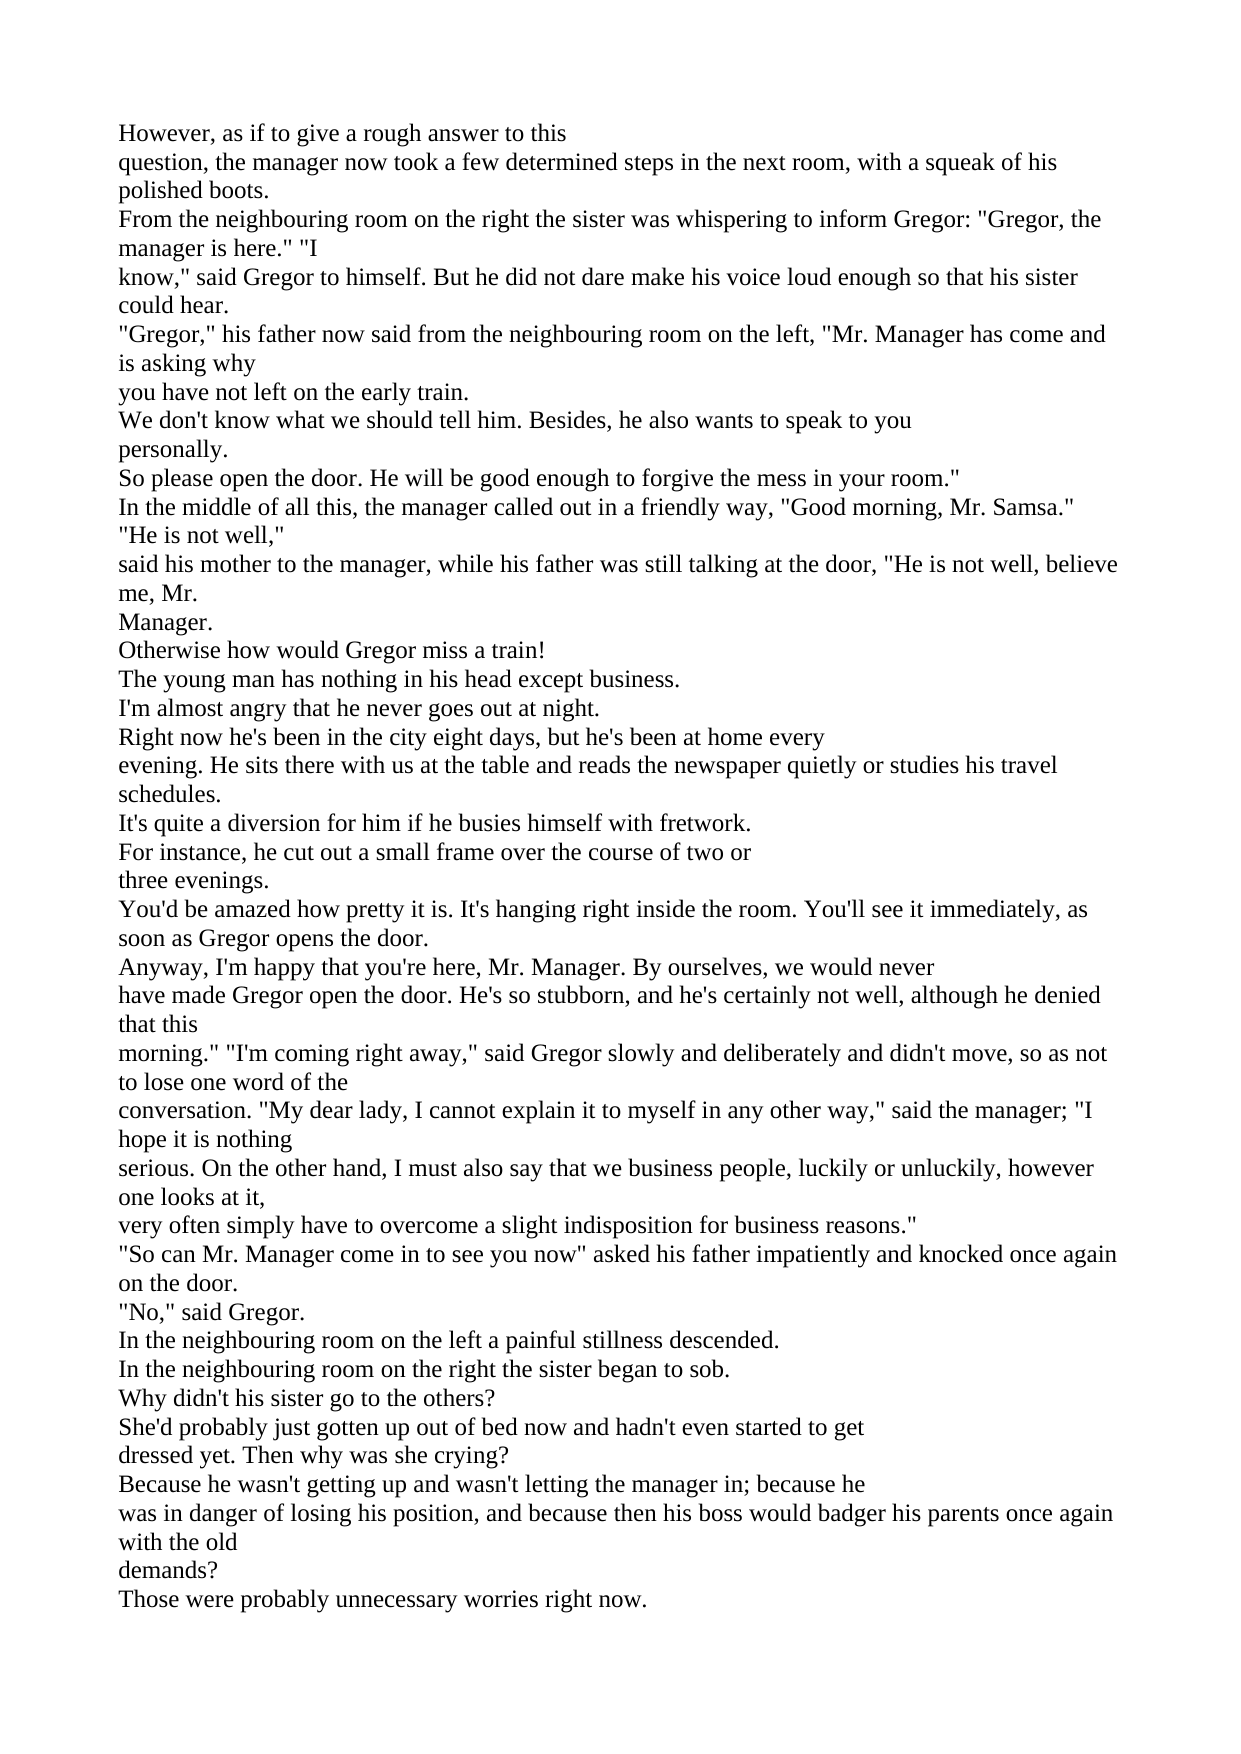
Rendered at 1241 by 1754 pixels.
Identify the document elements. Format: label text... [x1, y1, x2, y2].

text So please open the door. He will be good enough to forgive the mess in your room." [118, 463, 1122, 492]
text "Gregor," his father now said from the neighbouring room on the left, "Mr. Manager has come and is asking why [118, 319, 1122, 377]
text In the neighbouring room on the right the sister began to sob. [118, 1354, 1122, 1383]
text Those were probably unnecessary worries right now. [118, 1584, 1122, 1613]
text For instance, he cut out a small frame over the course of two or [118, 837, 1122, 866]
text soon as Gregor opens the door. [118, 923, 1122, 952]
text you have not left on the early train. [118, 377, 1122, 406]
text It's quite a diversion for him if he busies himself with fretwork. [118, 808, 1122, 837]
text Otherwise how would Gregor miss a train! [118, 636, 1122, 664]
text dressed yet. Then why was she crying? [118, 1441, 1122, 1469]
text demands? [118, 1556, 1122, 1584]
text very often simply have to overcome a slight indisposition for business reasons." [118, 1211, 1122, 1239]
text have made Gregor open the door. He's so stubborn, and he's certainly not well, although he denied that this [118, 981, 1122, 1038]
text three evenings. [118, 866, 1122, 894]
text "He is not well," [118, 521, 1122, 549]
text I'm almost angry that he never goes out at night. [118, 693, 1122, 722]
text personally. [118, 434, 1122, 463]
text The young man has nothing in his head except business. [118, 664, 1122, 693]
text She'd probably just gotten up out of bed now and hadn't even started to get [118, 1412, 1122, 1441]
text You'd be amazed how pretty it is. It's hanging right inside the room. You'll see it immediately, as [118, 894, 1122, 923]
text was in danger of losing his position, and because then his boss would badger his parents once again with the old [118, 1498, 1122, 1556]
text "So can Mr. Manager come in to see you now" asked his father impatiently and knocked once again on the door. [118, 1239, 1122, 1297]
text Because he wasn't getting up and wasn't letting the manager in; because he [118, 1469, 1122, 1498]
text Why didn't his sister go to the others? [118, 1383, 1122, 1412]
text Right now he's been in the city eight days, but he's been at home every [118, 722, 1122, 751]
text From the neighbouring room on the right the sister was whispering to inform Gregor: "Gregor, the manager is here." "I [118, 204, 1122, 262]
text Manager. [118, 607, 1122, 636]
text serious. On the other hand, I must also say that we business people, luckily or unluckily, however one looks at it, [118, 1153, 1122, 1211]
text evening. He sits there with us at the table and reads the newspaper quietly or studies his travel schedules. [118, 751, 1122, 808]
text Anyway, I'm happy that you're here, Mr. Manager. By ourselves, we would never [118, 952, 1122, 981]
text question, the manager now took a few determined steps in the next room, with a squeak of his polished boots. [118, 147, 1122, 204]
text In the middle of all this, the manager called out in a friendly way, "Good morning, Mr. Samsa." [118, 492, 1122, 521]
text However, as if to give a rough answer to this [118, 118, 1122, 147]
text "No," said Gregor. [118, 1297, 1122, 1326]
text said his mother to the manager, while his father was still talking at the door, "He is not well, believe me, Mr. [118, 549, 1122, 607]
text know," said Gregor to himself. But he did not dare make his voice loud enough so that his sister could hear. [118, 262, 1122, 319]
text We don't know what we should tell him. Besides, he also wants to speak to you [118, 406, 1122, 434]
text morning." "I'm coming right away," said Gregor slowly and deliberately and didn't move, so as not to lose one word of the [118, 1038, 1122, 1096]
text In the neighbouring room on the left a painful stillness descended. [118, 1326, 1122, 1354]
text conversation. "My dear lady, I cannot explain it to myself in any other way," said the manager; "I hope it is nothing [118, 1096, 1122, 1153]
